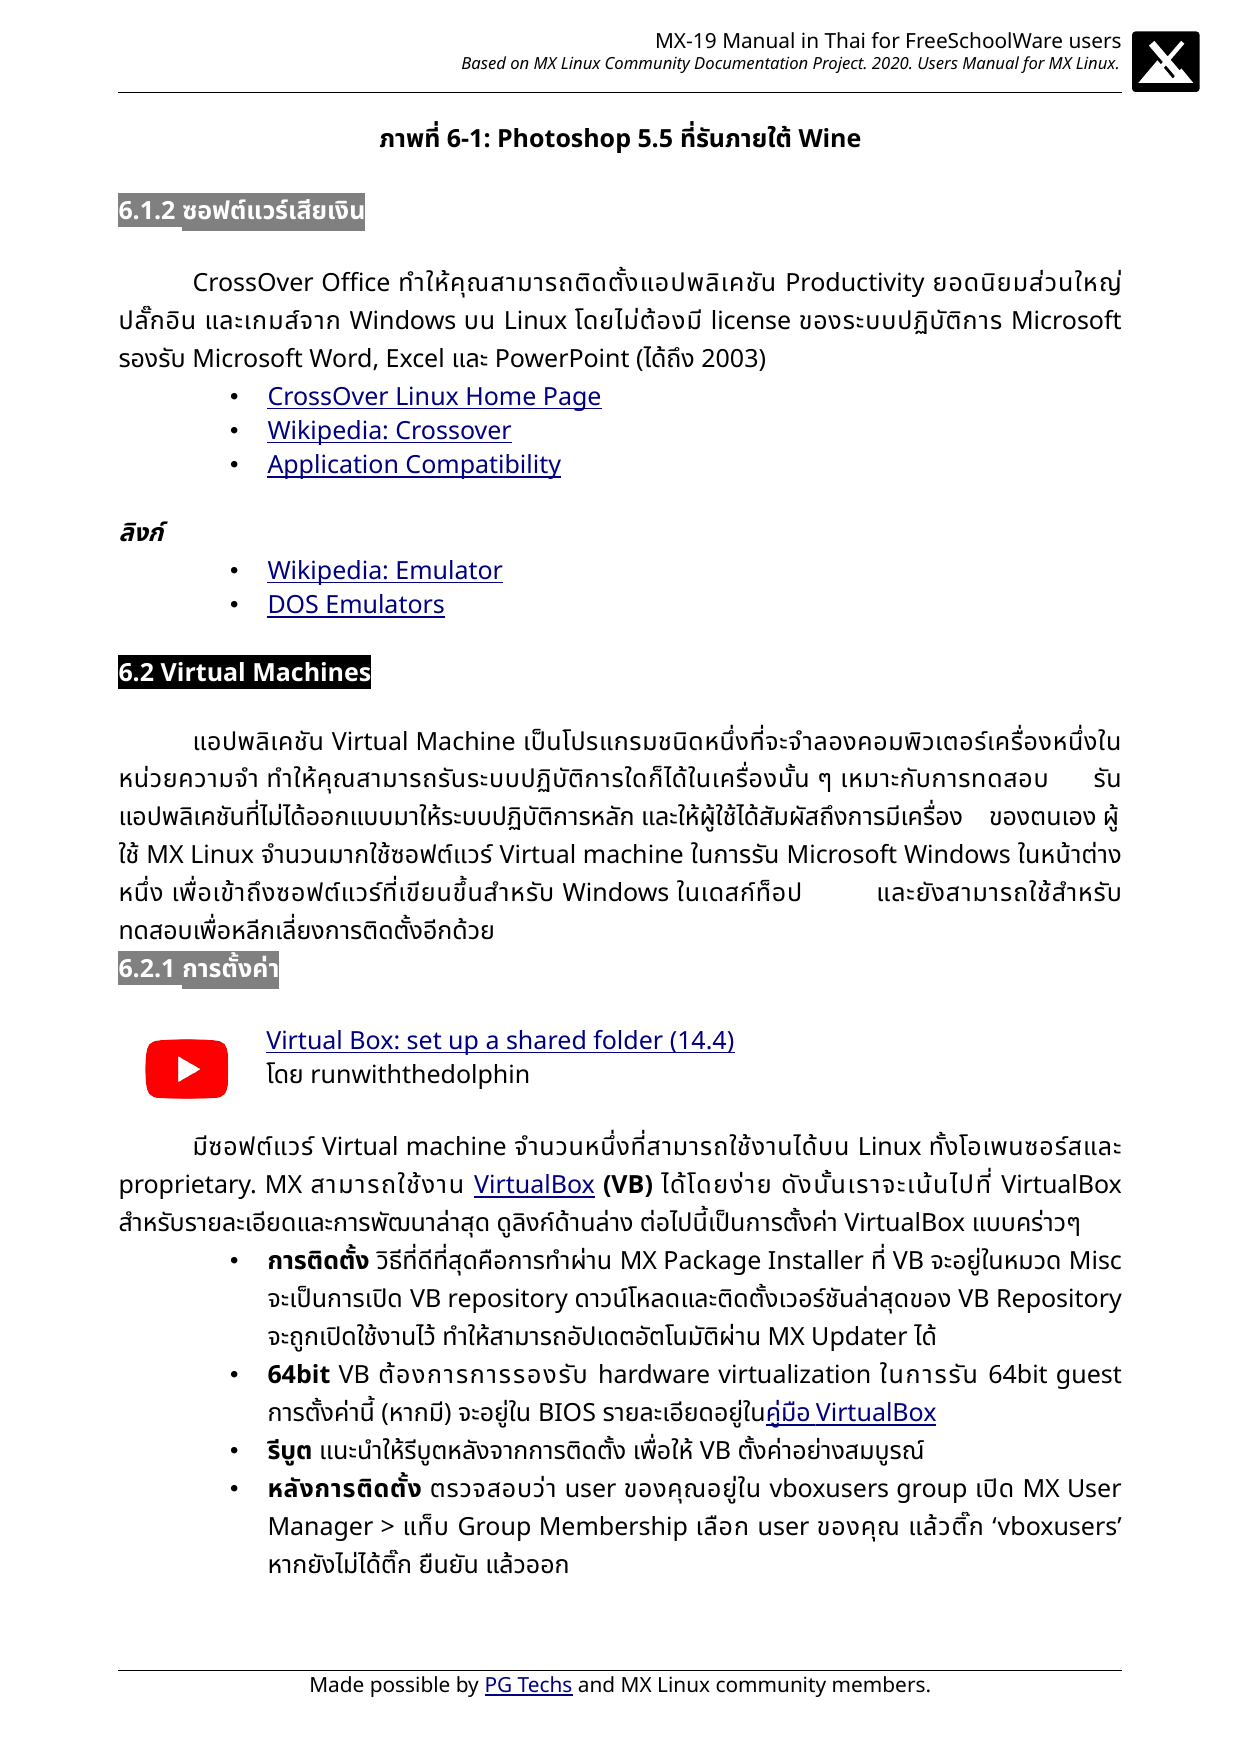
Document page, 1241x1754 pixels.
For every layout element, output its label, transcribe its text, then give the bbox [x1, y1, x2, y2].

list รีบูต แนะนำให้รีบูตหลังจากการติดตั้ง เพื่อให้ VB ตั้งค่าอย่างสมบูรณ์ [230, 1433, 1122, 1471]
list DOS Emulators [230, 587, 1122, 621]
list Wikipedia: Crossover [230, 413, 1122, 447]
text CrossOver Office ทำให้คุณสามารถติดตั้งแอปพลิเคชัน Productivity ยอดนิยมส่วนใหญ่ปลั๊กอิน และเกมส์จาก Windows บน Linux โดยไม่ต้องมี license ของระบบปฏิบัติการ Microsoft รองรับ Microsoft Word, Excel และ PowerPoint (ได้ถึง 2003) [118, 265, 1122, 379]
text มีซอฟต์แวร์ Virtual machine จำนวนหนึ่งที่สามารถใช้งานได้บน Linux ทั้งโอเพนซอร์สและ proprietary. MX สามารถใช้งาน VirtualBox (VB) ได้โดยง่าย ดังนั้นเราจะเน้นไปที่ VirtualBox สำหรับรายละเอียดและการพัฒนาล่าสุด ดูลิงก์ด้านล่าง ต่อไปนี้เป็นการตั้งค่า VirtualBox แบบคร่าวๆ [118, 1129, 1122, 1243]
text Virtual Box: set up a shared folder (14.4) [118, 1023, 1122, 1057]
list 64bit VB ต้องการการรองรับ hardware virtualization ในการรัน 64bit guest การตั้งค่านี้ (หากมี) จะอยู่ใน BIOS รายละเอียดอยู่ในคู่มือVirtualBox [230, 1357, 1122, 1433]
list หลังการติดตั้ง ตรวจสอบว่า user ของคุณอยู่ใน vboxusers group เปิด MX User Manager > แท็บ Group Membership เลือก user ของคุณ แล้วติ๊ก ‘vboxusers’ หากยังไม่ได้ติ๊ก ยืนยัน แล้วออก [230, 1471, 1122, 1585]
text ลิงก์ [118, 515, 1122, 553]
list Wikipedia: Emulator [230, 553, 1122, 587]
text โดย runwiththedolphin [229, 1057, 1122, 1095]
picture [145, 1039, 229, 1099]
list การติดตั้ง วิธีที่ดีที่สุดคือการทำผ่าน MX Package Installer ที่ VB จะอยู่ในหมวด Misc จะเป็นการเปิด VB repository ดาวน์โหลดและติดตั้งเวอร์ชันล่าสุดของ VB Repository จะถูกเปิดใช้งานไว้ ทำให้สามารถอัปเดตอัตโนมัติผ่าน MX Updater ได้ [230, 1243, 1122, 1357]
text [118, 1057, 145, 1095]
text ภาพที่ 6-1: Photoshop 5.5 ที่รันภายใต้ Wine [118, 121, 1122, 158]
text 6.1.2 ซอฟต์แวร์เสียเงิน [118, 193, 1122, 231]
text 6.2.1 การตั้งค่า [118, 951, 1122, 989]
list CrossOver Linux Home Page [230, 379, 1122, 413]
list Application Compatibility [230, 447, 1122, 481]
text 6.2 Virtual Machines [118, 655, 1122, 689]
text แอปพลิเคชัน Virtual Machine เป็นโปรแกรมชนิดหนึ่งที่จะจำลองคอมพิวเตอร์เครื่องหนึ่งในหน่วยความจำ ทำให้คุณสามารถรันระบบปฏิบัติการใดก็ได้ในเครื่องนั้น ๆ เหมาะกับการทดสอบ รันแอปพลิเคชันที่ไม่ได้ออกแบบมาให้ระบบปฏิบัติการหลัก และให้ผู้ใช้ได้สัมผัสถึงการมีเครื่อง ของตนเอง ผู้ใช้ MX Linux จำนวนมากใช้ซอฟต์แวร์ Virtual machine ในการรัน Microsoft Windows ในหน้าต่างหนึ่ง เพื่อเข้าถึงซอฟต์แวร์ที่เขียนขึ้นสำหรับ Windows ในเดสก์ท็อป และยังสามารถใช้สำหรับทดสอบเพื่อหลีกเลี่ยงการติดตั้งอีกด้วย [118, 723, 1122, 951]
